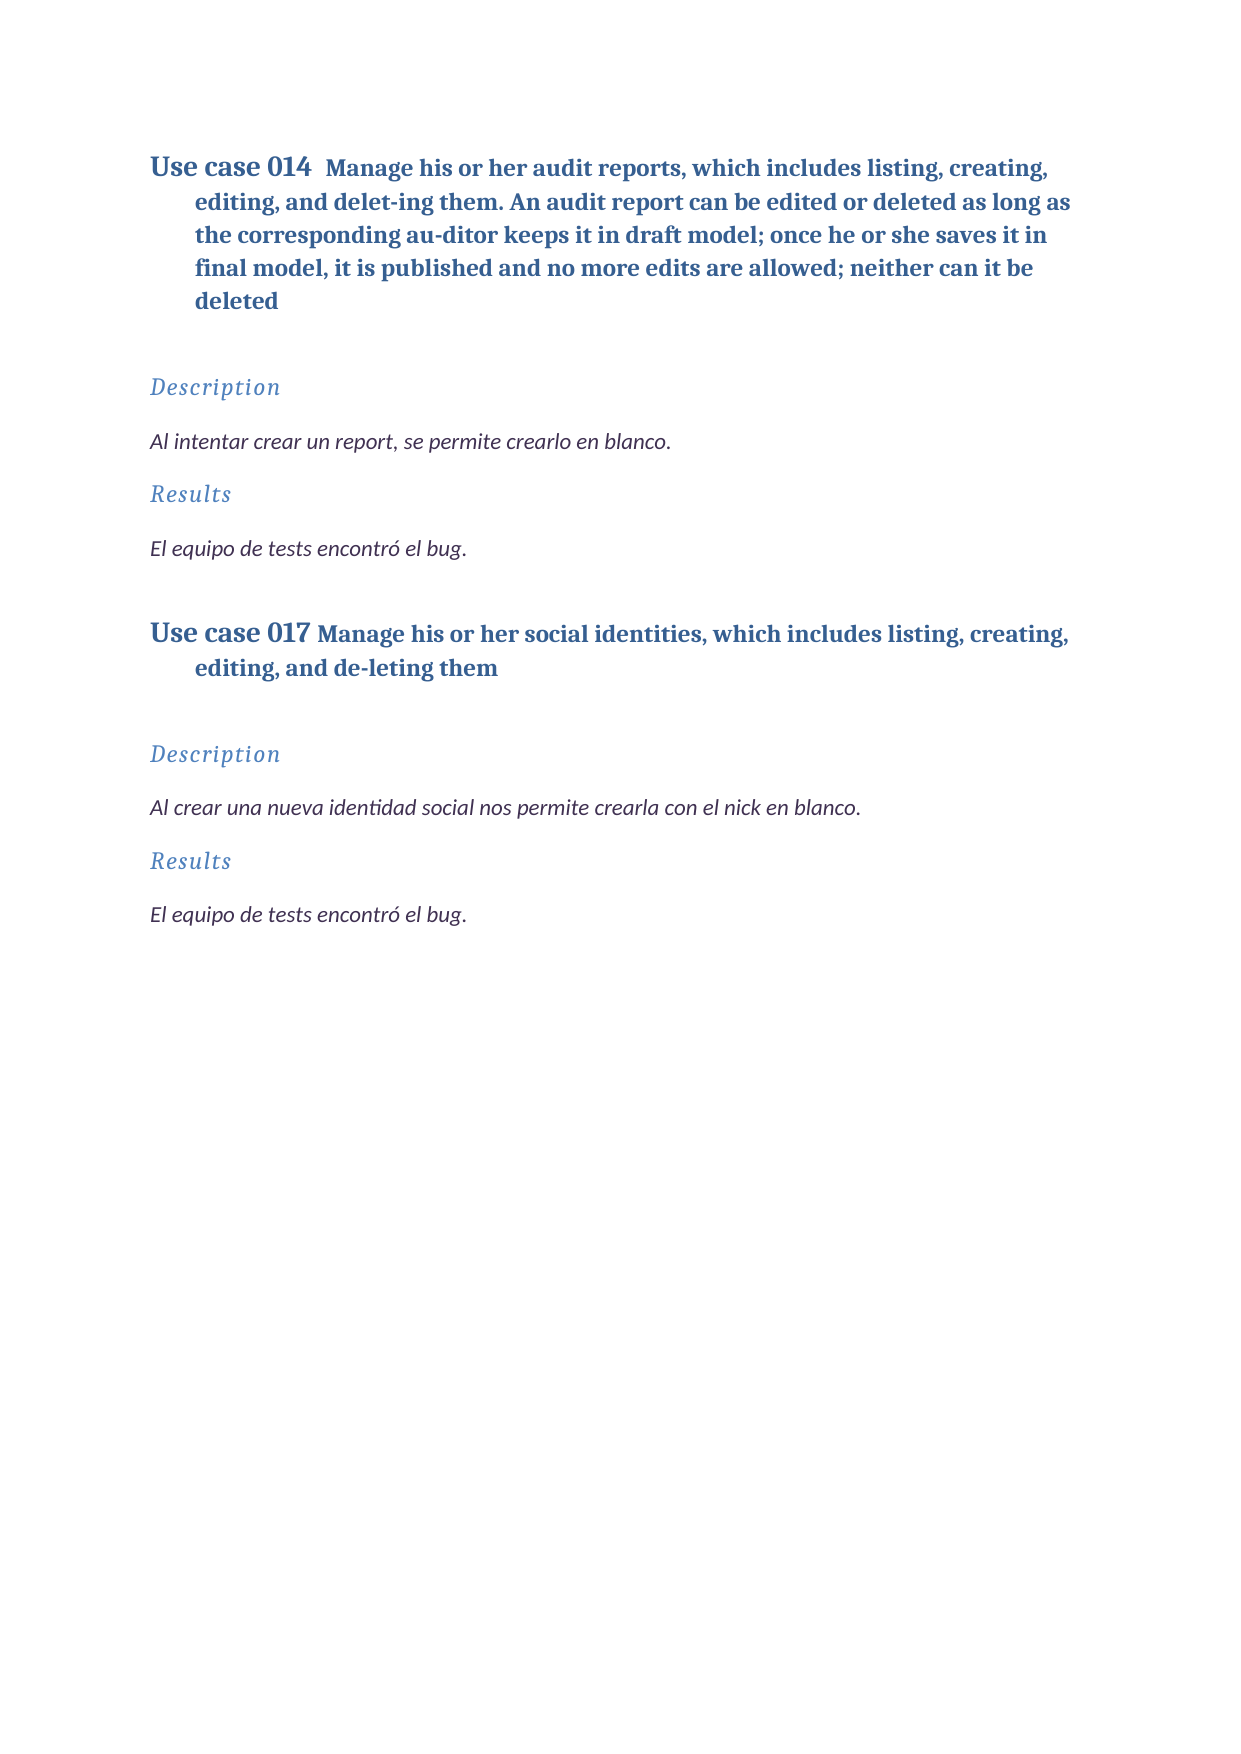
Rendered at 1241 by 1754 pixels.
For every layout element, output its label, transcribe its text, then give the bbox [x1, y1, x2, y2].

subtitle Use case 017 Manage his or her social identities, which includes listing, creating, editing, and de-leting them [150, 616, 1090, 682]
text El equipo de tests encontró el bug. [150, 900, 1090, 928]
subtitle Description [150, 740, 1090, 768]
subtitle Description [150, 373, 1090, 402]
text Al intentar crear un report, se permite crearlo en blanco. [150, 427, 1090, 455]
text El equipo de tests encontró el bug. [150, 534, 1090, 562]
subtitle Use case 014 Manage his or her audit reports, which includes listing, creating, editing, and delet-ing them. An audit report can be edited or deleted as long as the corresponding au-ditor keeps it in draft model; once he or she saves it in final model, it is published and no more edits are allowed; neither can it be deleted [150, 150, 1090, 316]
text Al crear una nueva identidad social nos permite crearla con el nick en blanco. [150, 793, 1090, 822]
subtitle Results [150, 847, 1090, 875]
subtitle Results [150, 480, 1090, 508]
